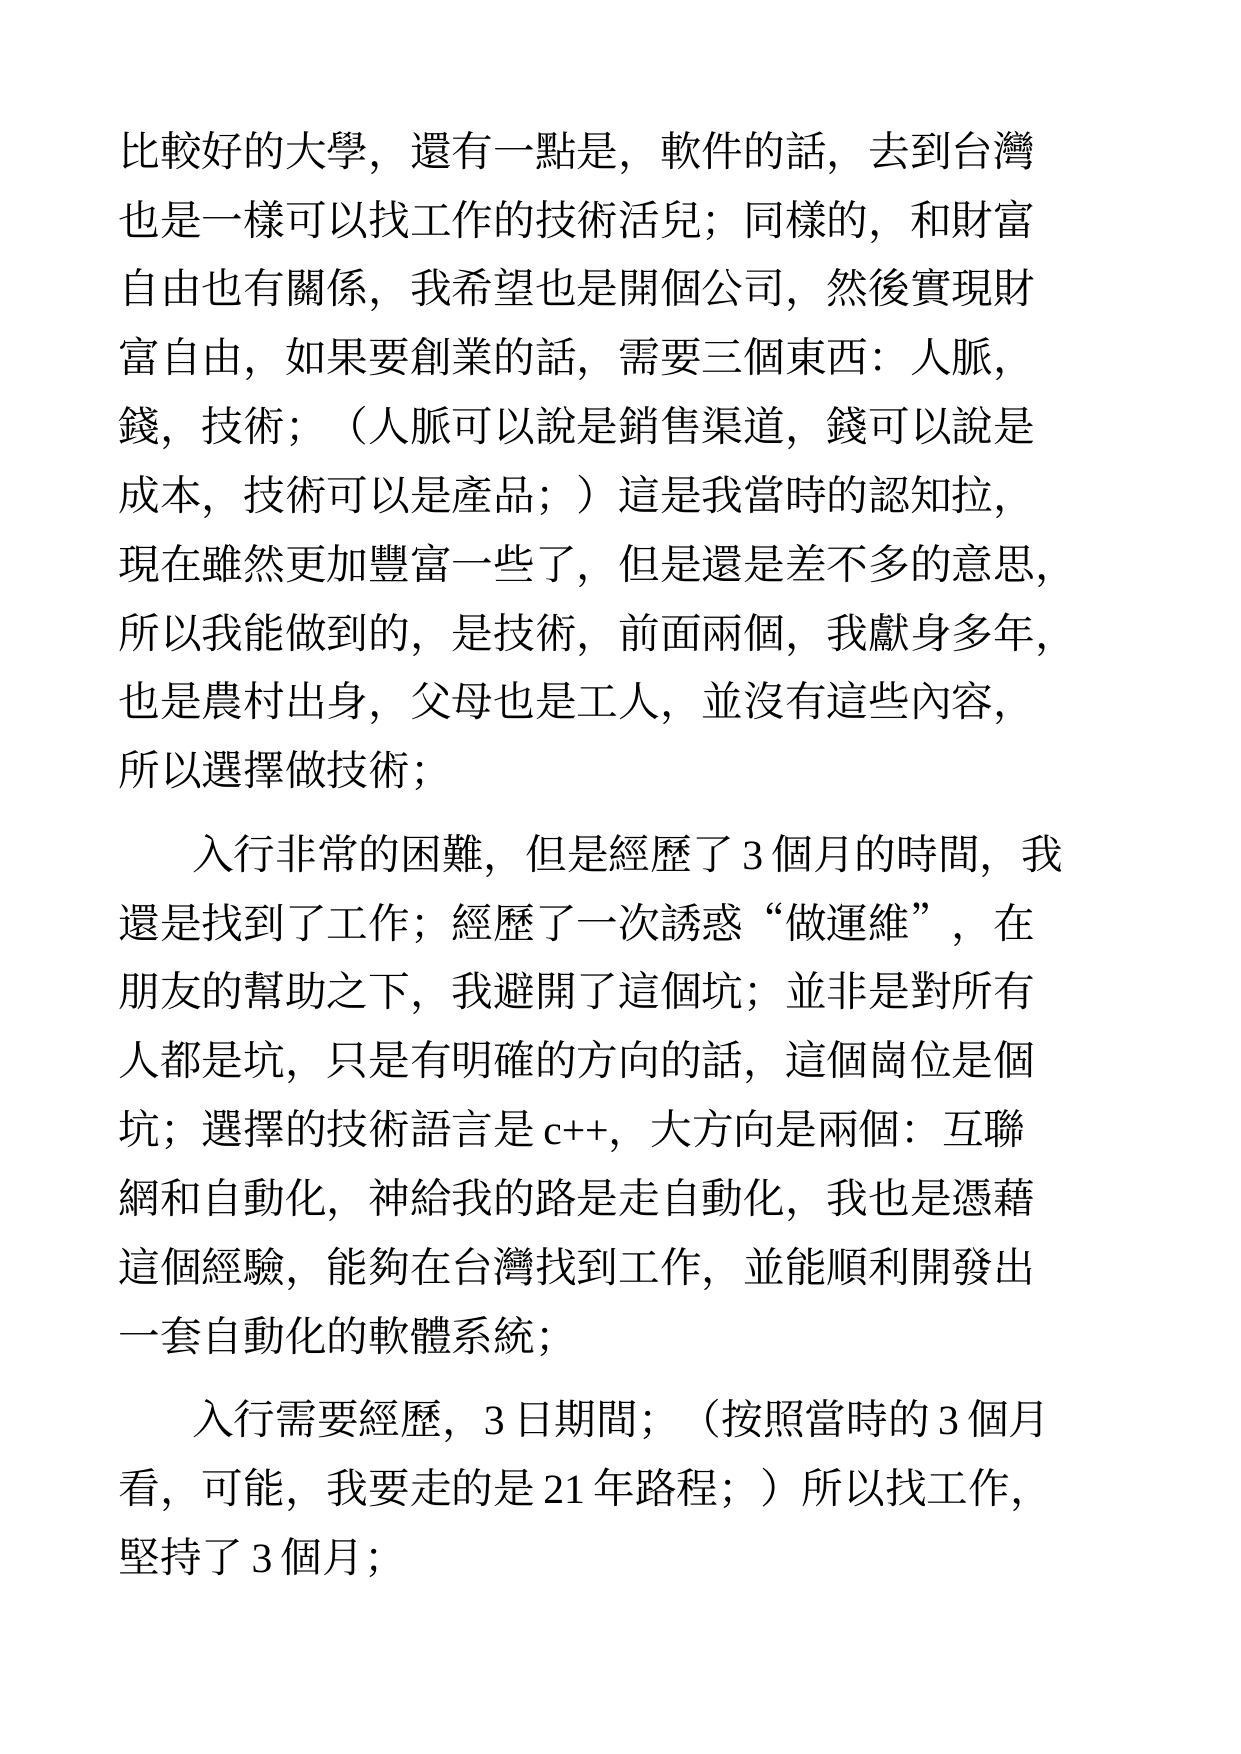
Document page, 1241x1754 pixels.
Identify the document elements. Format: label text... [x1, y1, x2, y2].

text 首先是，我要選好自己的事業方向：我選擇了軟件開發；我是這個專業畢業的，而且我的大學是比較好的大學，還有一點是，軟件的話，去到台灣也是一樣可以找工作的技術活兒；同樣的，和財富自由也有關係，我希望也是開個公司，然後實現財富自由，如果要創業的話，需要三個東西：人脈，錢，技術；（人脈可以說是銷售渠道，錢可以說是成本，技術可以是產品；）這是我當時的認知拉，現在雖然更加豐富一些了，但是還是差不多的意思，所以我能做到的，是技術，前面兩個，我獻身多年，也是農村出身，父母也是工人，並沒有這些內容，所以選擇做技術； [118, 118, 1063, 798]
text 入行非常的困難，但是經歷了3個月的時間，我還是找到了工作；經歷了一次誘惑“做運維”，在朋友的幫助之下，我避開了這個坑；並非是對所有人都是坑，只是有明確的方向的話，這個崗位是個坑；選擇的技術語言是c++，大方向是兩個：互聯網和自動化，神給我的路是走自動化，我也是憑藉這個經驗，能夠在台灣找到工作，並能順利開發出一套自動化的軟體系統； [118, 821, 1063, 1363]
text 入行需要經歷，3日期間；（按照當時的3個月看，可能，我要走的是21年路程；）所以找工作，堅持了3個月； [118, 1387, 1063, 1584]
